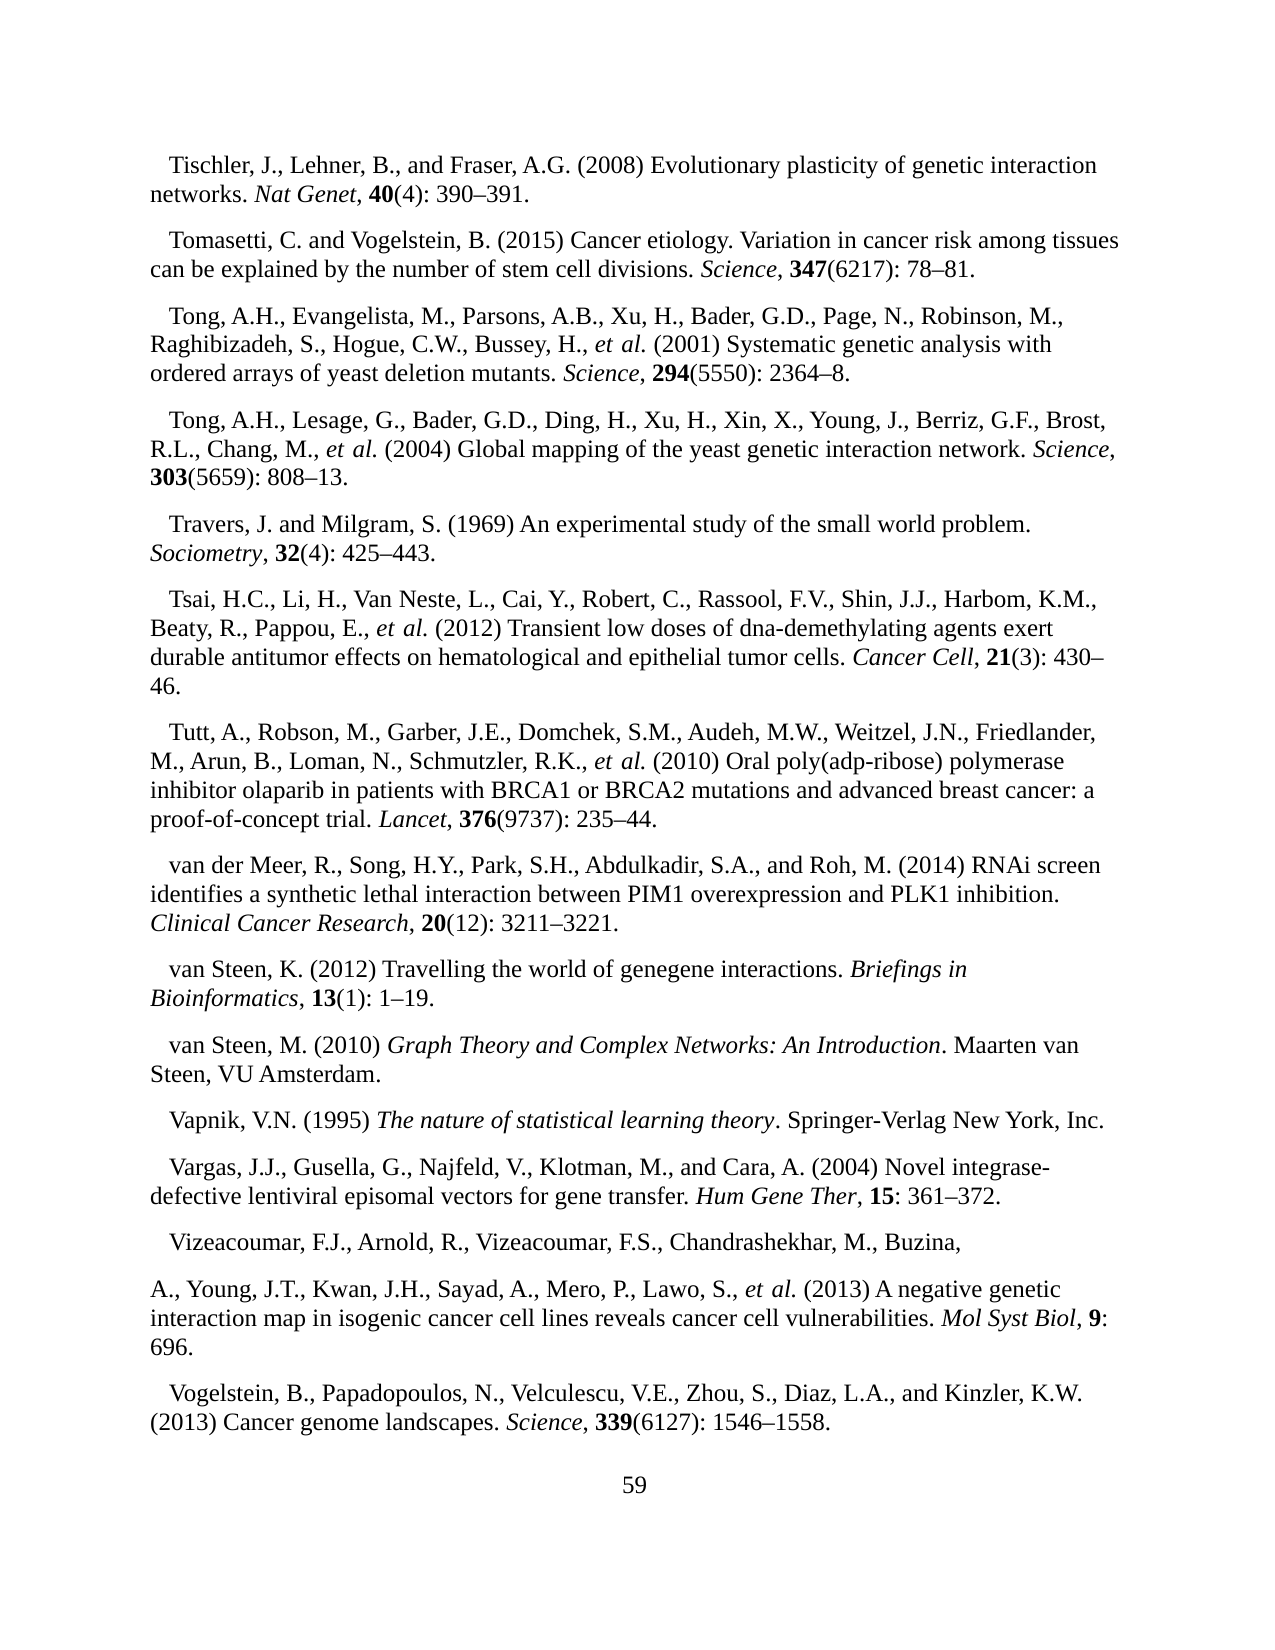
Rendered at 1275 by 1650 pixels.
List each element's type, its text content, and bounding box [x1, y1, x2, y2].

text Vargas, J.J., Gusella, G., Najfeld, V., Klotman, M., and Cara, A. (2004) Novel integrase-defective lentiviral episomal vectors for gene transfer. Hum Gene Ther, 15: 361–372. [150, 1152, 1125, 1209]
text Tsai, H.C., Li, H., Van Neste, L., Cai, Y., Robert, C., Rassool, F.V., Shin, J.J., Harbom, K.M., Beaty, R., Pappou, E., et al. (2012) Transient low doses of dna-demethylating agents exert durable antitumor effects on hematological and epithelial tumor cells. Cancer Cell, 21(3): 430–46. [150, 584, 1125, 699]
text Vizeacoumar, F.J., Arnold, R., Vizeacoumar, F.S., Chandrashekhar, M., Buzina, [150, 1227, 1125, 1256]
text Tutt, A., Robson, M., Garber, J.E., Domchek, S.M., Audeh, M.W., Weitzel, J.N., Friedlander, M., Arun, B., Loman, N., Schmutzler, R.K., et al. (2010) Oral poly(adp-ribose) polymerase inhibitor olaparib in patients with BRCA1 or BRCA2 mutations and advanced breast cancer: a proof-of-concept trial. Lancet, 376(9737): 235–44. [150, 717, 1125, 832]
text van Steen, M. (2010) Graph Theory and Complex Networks: An Introduction. Maarten van Steen, VU Amsterdam. [150, 1030, 1125, 1087]
text Tong, A.H., Evangelista, M., Parsons, A.B., Xu, H., Bader, G.D., Page, N., Robinson, M., Raghibizadeh, S., Hogue, C.W., Bussey, H., et al. (2001) Systematic genetic analysis with ordered arrays of yeast deletion mutants. Science, 294(5550): 2364–8. [150, 301, 1125, 387]
text Vapnik, V.N. (1995) The nature of statistical learning theory. Springer-Verlag New York, Inc. [150, 1105, 1125, 1134]
text Vogelstein, B., Papadopoulos, N., Velculescu, V.E., Zhou, S., Diaz, L.A., and Kinzler, K.W. (2013) Cancer genome landscapes. Science, 339(6127): 1546–1558. [150, 1378, 1125, 1436]
text Tong, A.H., Lesage, G., Bader, G.D., Ding, H., Xu, H., Xin, X., Young, J., Berriz, G.F., Brost, R.L., Chang, M., et al. (2004) Global mapping of the yeast genetic interaction network. Science, 303(5659): 808–13. [150, 405, 1125, 491]
text van Steen, K. (2012) Travelling the world of genegene interactions. Briefings in Bioinformatics, 13(1): 1–19. [150, 954, 1125, 1012]
text van der Meer, R., Song, H.Y., Park, S.H., Abdulkadir, S.A., and Roh, M. (2014) RNAi screen identifies a synthetic lethal interaction between PIM1 overexpression and PLK1 inhibition. Clinical Cancer Research, 20(12): 3211–3221. [150, 850, 1125, 937]
text Travers, J. and Milgram, S. (1969) An experimental study of the small world problem. Sociometry, 32(4): 425–443. [150, 509, 1125, 567]
text A., Young, J.T., Kwan, J.H., Sayad, A., Mero, P., Lawo, S., et al. (2013) A negative genetic interaction map in isogenic cancer cell lines reveals cancer cell vulnerabilities. Mol Syst Biol, 9: 696. [150, 1274, 1125, 1360]
text Tischler, J., Lehner, B., and Fraser, A.G. (2008) Evolutionary plasticity of genetic interaction networks. Nat Genet, 40(4): 390–391. [150, 150, 1125, 207]
text Tomasetti, C. and Vogelstein, B. (2015) Cancer etiology. Variation in cancer risk among tissues can be explained by the number of stem cell divisions. Science, 347(6217): 78–81. [150, 225, 1125, 283]
